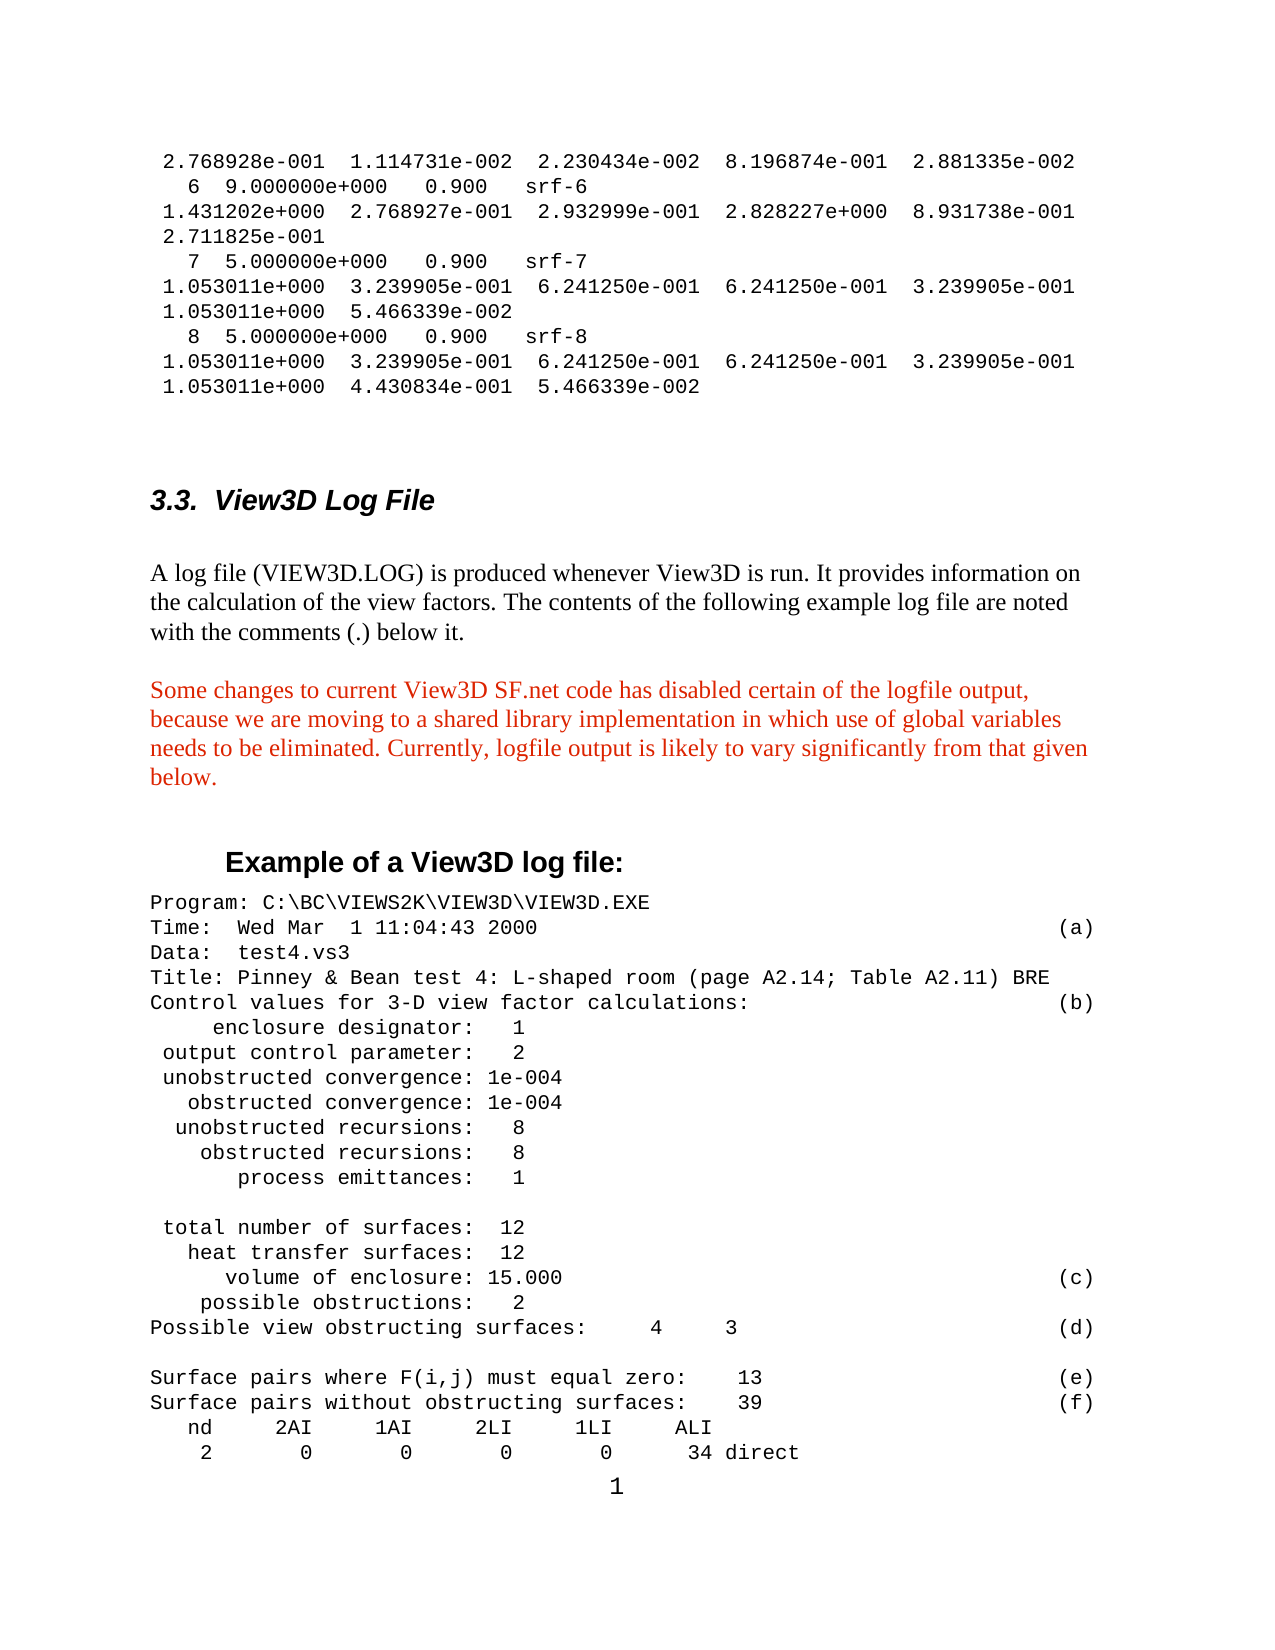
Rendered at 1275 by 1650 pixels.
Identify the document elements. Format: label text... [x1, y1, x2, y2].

text 1.053011e+000 3.239905e‑001 6.241250e‑001 6.241250e‑001 3.239905e‑001 [150, 275, 1095, 300]
subtitle Example of a View3D log file: [150, 845, 1095, 878]
text possible obstructions: 2 [150, 1291, 1095, 1316]
text obstructed recursions: 8 [150, 1141, 1095, 1166]
text 8 5.000000e+000 0.900 srf‑8 [150, 325, 1095, 350]
text Some changes to current View3D SF.net code has disabled certain of the logfile output, because we are moving to a shared library implementation in which use of global variables needs to be eliminated. Currently, logfile output is likely to vary significantly from that given below. [150, 674, 1095, 791]
text total number of surfaces: 12 [150, 1216, 1095, 1241]
text obstructed convergence: 1e‑004 [150, 1091, 1095, 1116]
text 2 0 0 0 0 34 direct [150, 1441, 1095, 1466]
text unobstructed convergence: 1e‑004 [150, 1066, 1095, 1091]
text 1.431202e+000 2.768927e‑001 2.932999e‑001 2.828227e+000 8.931738e‑001 [150, 200, 1095, 225]
text 1.053011e+000 3.239905e‑001 6.241250e‑001 6.241250e‑001 3.239905e‑001 [150, 350, 1095, 375]
text Time: Wed Mar 1 11:04:43 2000 (a) [150, 916, 1095, 941]
text Title: Pinney & Bean test 4: L‑shaped room (page A2.14; Table A2.11) BRE [150, 966, 1095, 991]
text enclosure designator: 1 [150, 1016, 1095, 1041]
text nd 2AI 1AI 2LI 1LI ALI [150, 1416, 1095, 1441]
text unobstructed recursions: 8 [150, 1116, 1095, 1141]
text Possible view obstructing surfaces: 4 3 (d) [150, 1316, 1095, 1341]
text process emittances: 1 [150, 1166, 1095, 1191]
text 1.053011e+000 4.430834e‑001 5.466339e‑002 [150, 375, 1095, 400]
text 1.053011e+000 5.466339e‑002 [150, 300, 1095, 325]
text 2.768928e‑001 1.114731e‑002 2.230434e‑002 8.196874e‑001 2.881335e‑002 [150, 150, 1095, 175]
text Control values for 3‑D view factor calculations: (b) [150, 991, 1095, 1016]
text heat transfer surfaces: 12 [150, 1241, 1095, 1266]
subtitle 3.3. View3D Log File [150, 483, 1095, 517]
text 2.711825e‑001 [150, 225, 1095, 250]
text Program: C:\BC\VIEWS2K\VIEW3D\VIEW3D.EXE [150, 891, 1095, 916]
text 7 5.000000e+000 0.900 srf‑7 [150, 250, 1095, 275]
text 6 9.000000e+000 0.900 srf‑6 [150, 175, 1095, 200]
text A log file (VIEW3D.LOG) is produced whenever View3D is run. It provides information on the calculation of the view factors. The contents of the following example log file are noted with the comments (.) below it. [150, 558, 1095, 645]
text Surface pairs without obstructing surfaces: 39 (f) [150, 1391, 1095, 1416]
text Data: test4.vs3 [150, 941, 1095, 966]
text Surface pairs where F(i,j) must equal zero: 13 (e) [150, 1366, 1095, 1391]
text volume of enclosure: 15.000 (c) [150, 1266, 1095, 1291]
text output control parameter: 2 [150, 1041, 1095, 1066]
